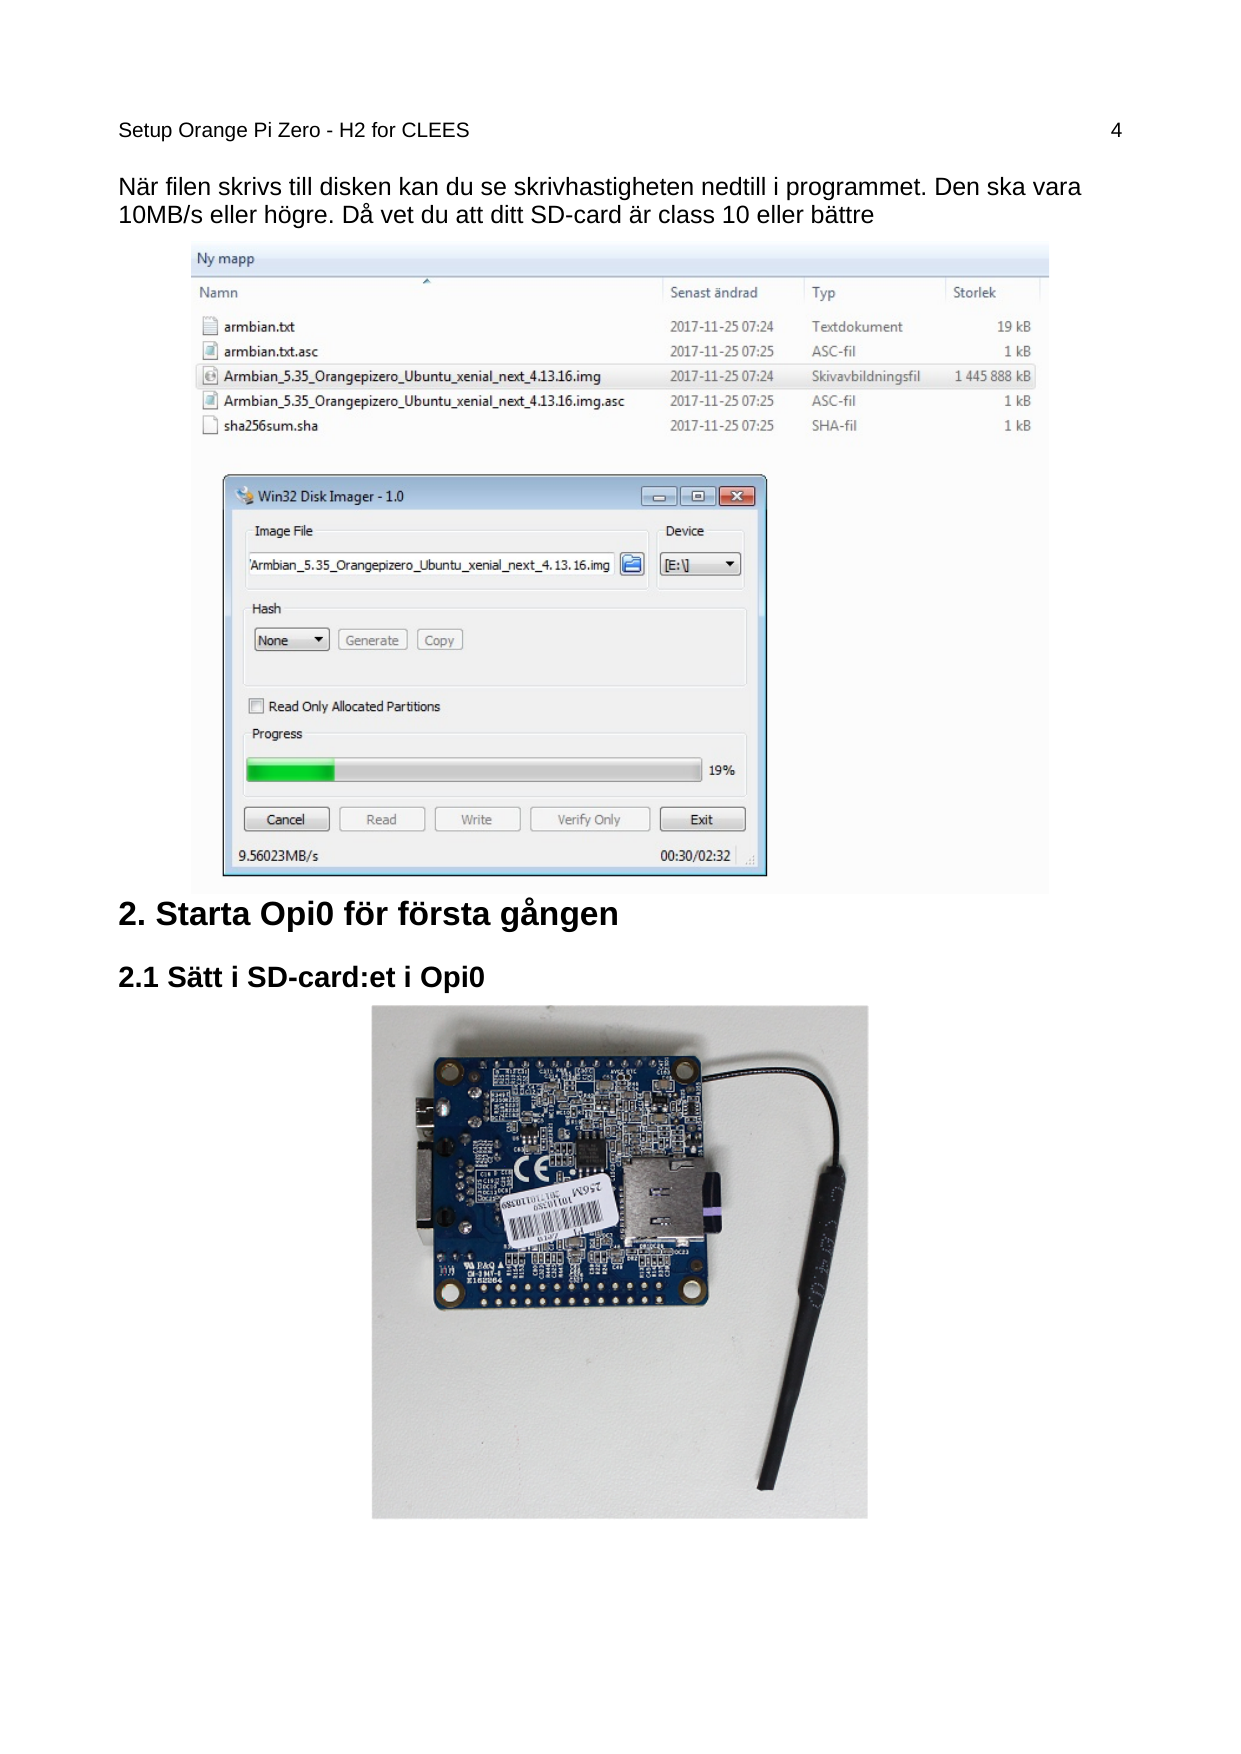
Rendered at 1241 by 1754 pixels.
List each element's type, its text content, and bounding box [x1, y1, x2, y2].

picture [191, 241, 1050, 894]
subtitle 2.1 Sätt i SD-card:et i Opi0 [118, 959, 1122, 993]
subtitle 2. Starta Opi0 för första gången [118, 262, 1122, 932]
text När filen skrivs till disken kan du se skrivhastigheten nedtill i programmet. Den ska vara 10MB/s eller högre. Då vet du att ditt SD-card är class 10 eller bättre [118, 172, 1122, 229]
picture [371, 1005, 869, 1520]
